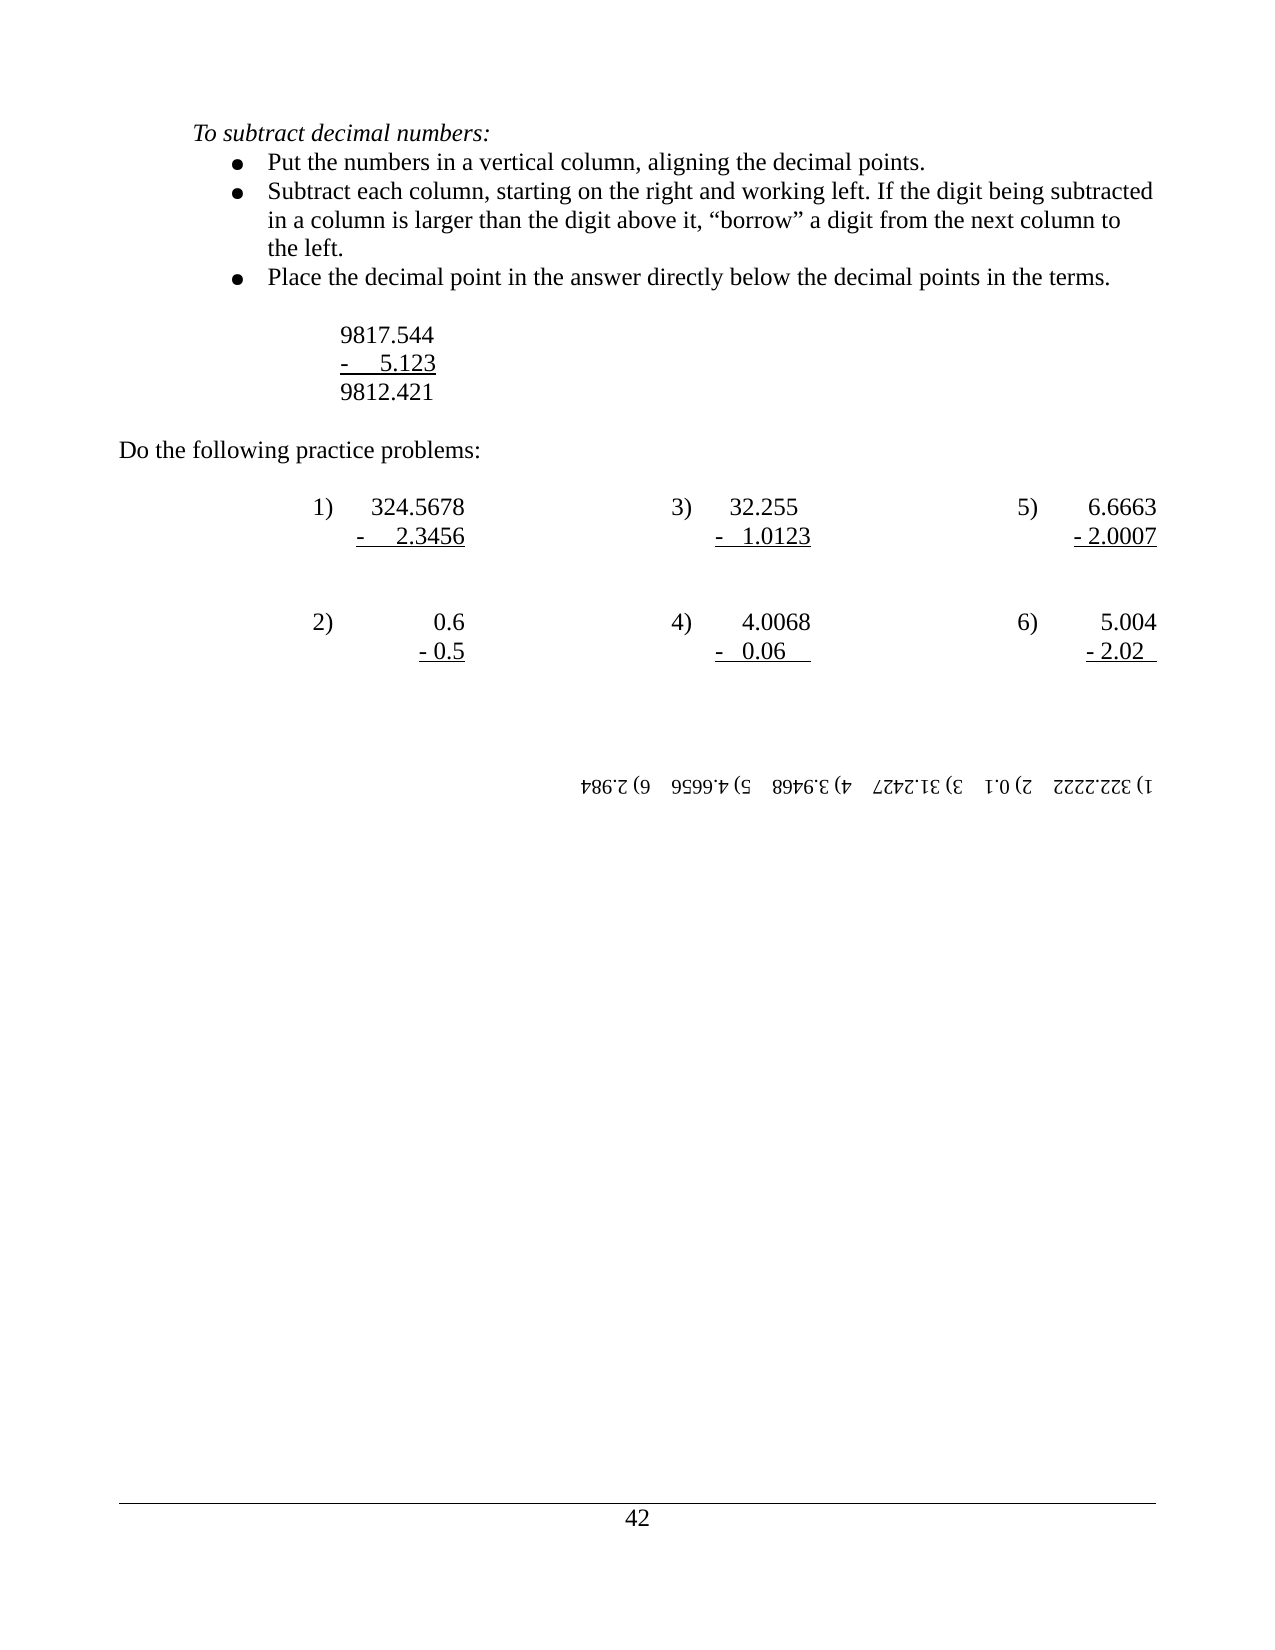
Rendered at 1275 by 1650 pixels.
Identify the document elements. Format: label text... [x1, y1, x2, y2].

text - 5.123 [340, 348, 1156, 377]
list Subtract each column, starting on the right and working left. If the digit being subtracted in a column is larger than the digit above it, “borrow” a digit from the next column to the left. [230, 176, 1156, 262]
text 9812.421 [340, 377, 1156, 406]
table_header 1) 324.5678 - 2.3456 [119, 492, 464, 607]
text Do the following practice problems: [118, 435, 1156, 463]
table_header 3) 32.255 - 1.0123 [465, 492, 810, 607]
table_header 5) 6.6663 - 2.0007 [810, 492, 1156, 607]
table_cell 2) 0.6 - 0.5 [119, 607, 464, 722]
text To subtract decimal numbers: [192, 118, 1156, 147]
table_cell 6) 5.004 - 2.02 [810, 607, 1156, 722]
table_cell 4) 4.0068 - 0.06 [465, 607, 810, 722]
text 9817.544 [340, 320, 1156, 348]
list Place the decimal point in the answer directly below the decimal points in the terms. [230, 262, 1156, 291]
list Put the numbers in a vertical column, aligning the decimal points. [230, 147, 1156, 176]
